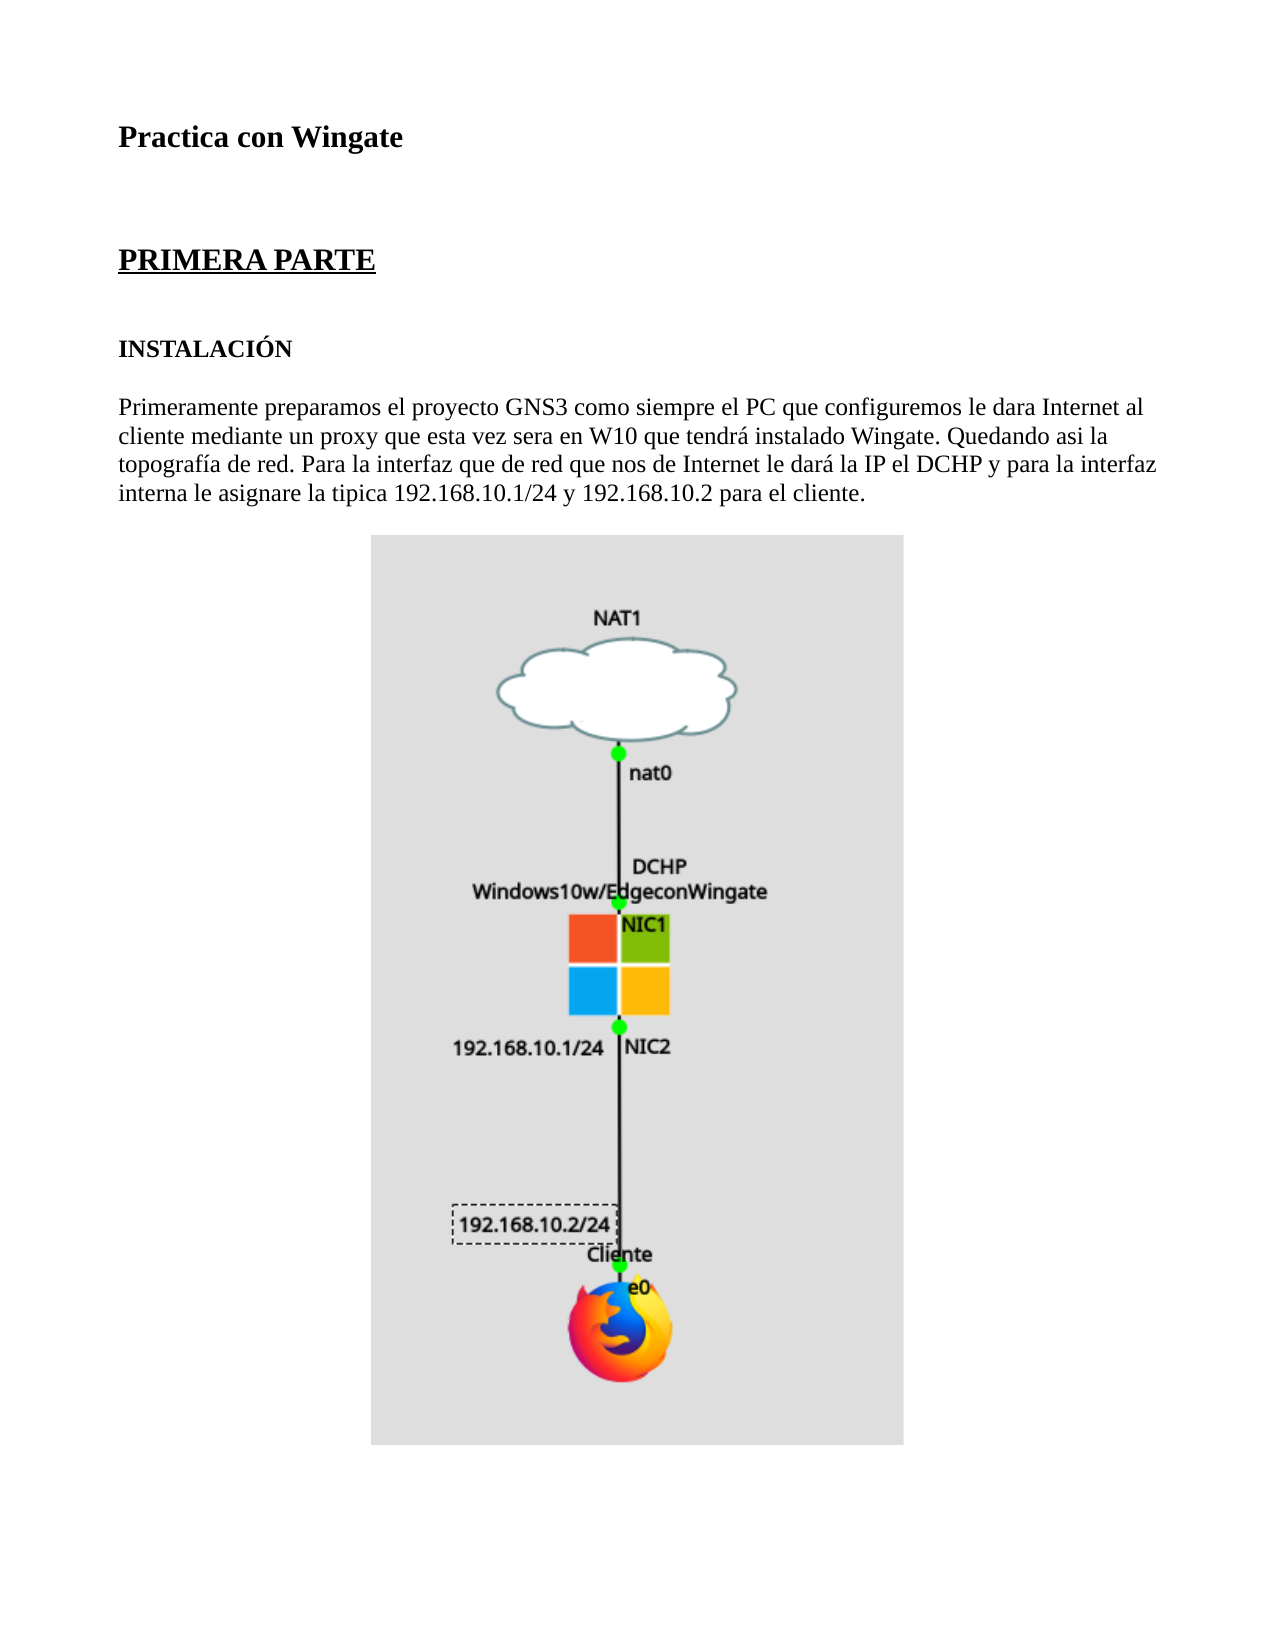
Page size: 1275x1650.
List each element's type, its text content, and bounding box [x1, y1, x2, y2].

text PRIMERA PARTE [118, 241, 1157, 277]
text INSTALACIÓN [118, 334, 1157, 363]
text Primeramente preparamos el proyecto GNS3 como siempre el PC que configuremos le dara Internet al cliente mediante un proxy que esta vez sera en W10 que tendrá instalado Wingate. Quedando asi la topografía de red. Para la interfaz que de red que nos de Internet le dará la IP el DCHP y para la interfaz interna le asignare la tipica 192.168.10.1/24 y 192.168.10.2 para el cliente. [118, 392, 1157, 507]
picture [371, 535, 904, 1445]
